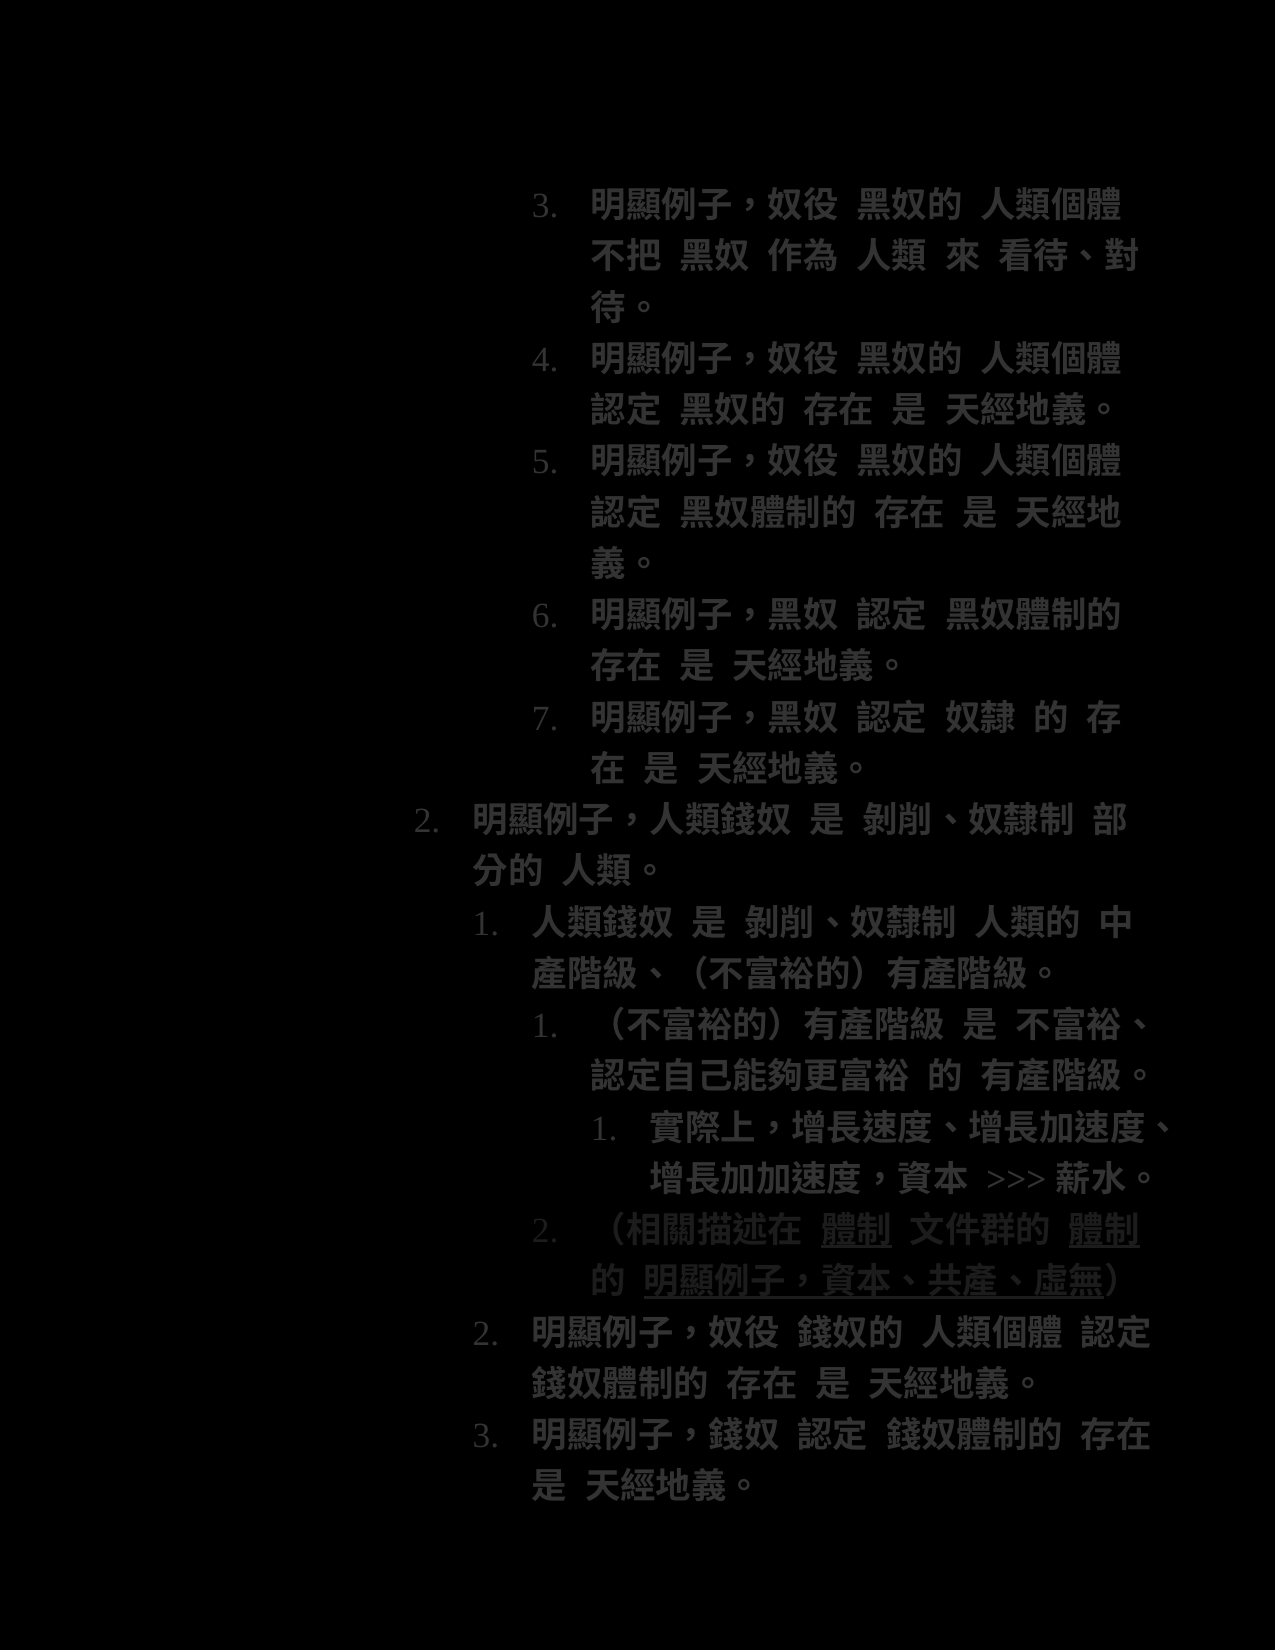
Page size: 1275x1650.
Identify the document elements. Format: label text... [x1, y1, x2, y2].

list 明顯例子，錢奴 認定 錢奴體制的 存在 是 天經地義。 [472, 1406, 1157, 1509]
list 明顯例子，奴役 黑奴的 人類個體 認定 黑奴的 存在 是 天經地義。 [532, 330, 1157, 433]
list 明顯例子，黑奴 認定 黑奴體制的 存在 是 天經地義。 [532, 586, 1157, 689]
list 明顯例子，奴役 錢奴的 人類個體 認定 錢奴體制的 存在 是 天經地義。 [472, 1304, 1157, 1406]
list 明顯例子，人類錢奴 是 剝削、奴隸制 部分的 人類。 [413, 791, 1157, 894]
list 明顯例子，黑奴 認定 奴隸 的 存在 是 天經地義。 [532, 689, 1157, 791]
list （相關描述在 體制 文件群的 體制 的 明顯例子，資本、共產、虛無） [532, 1201, 1157, 1304]
list 人類錢奴 是 剝削、奴隸制 人類的 中產階級、（不富裕的）有產階級。 [472, 894, 1157, 996]
list （不富裕的）有產階級 是 不富裕、認定自己能夠更富裕 的 有產階級。 [532, 996, 1157, 1099]
list 明顯例子，奴役 黑奴的 人類個體 不把 黑奴 作為 人類 來 看待、對待。 [532, 176, 1157, 330]
list 實際上，增長速度、增長加速度、增長加加速度，資本 >>> 薪水。 [591, 1099, 1157, 1201]
list 明顯例子，奴役 黑奴的 人類個體 認定 黑奴體制的 存在 是 天經地義。 [532, 433, 1157, 586]
